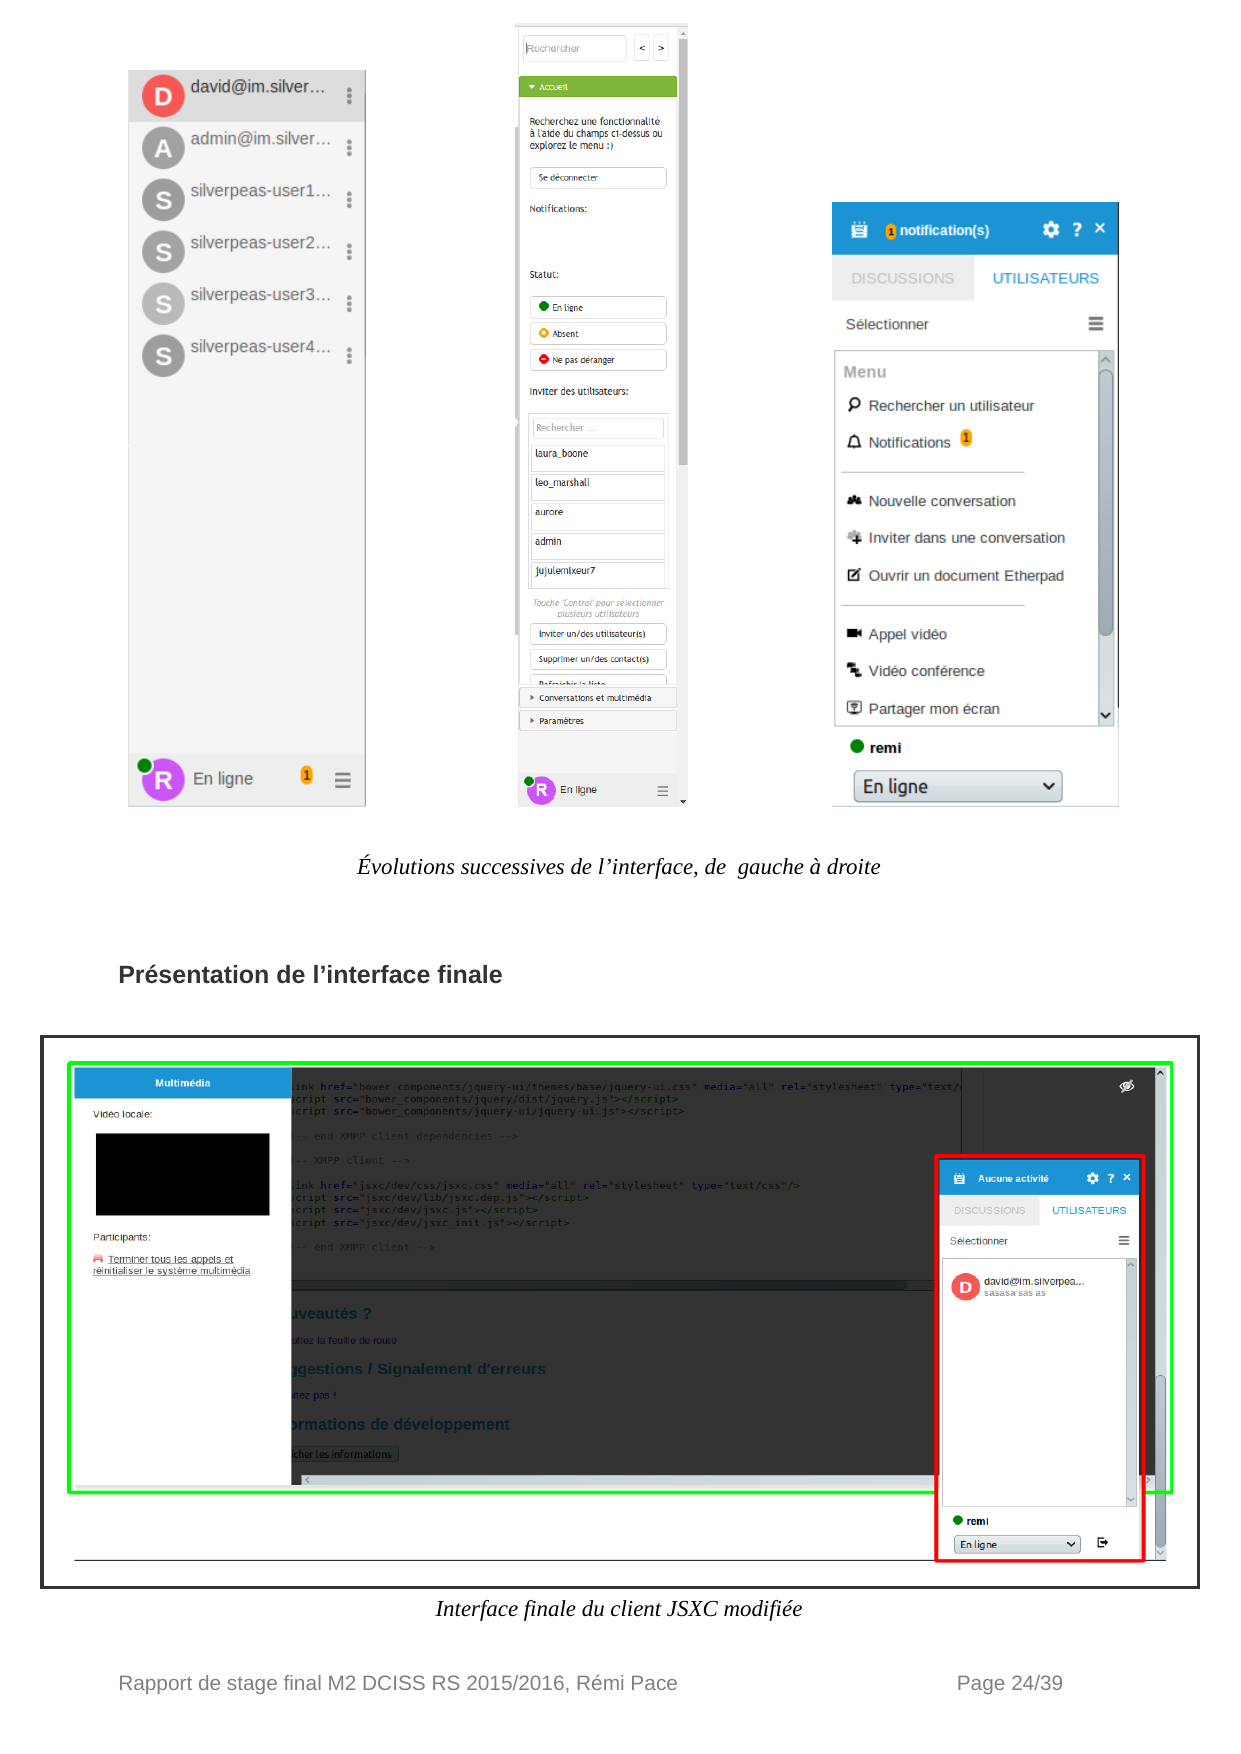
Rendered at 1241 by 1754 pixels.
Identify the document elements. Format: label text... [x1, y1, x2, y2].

text Évolutions successives de l’interface, de gauche à droite [118, 853, 1122, 879]
picture [128, 70, 366, 807]
picture [515, 23, 688, 807]
text [44, 1038, 1197, 1586]
picture [832, 202, 1119, 807]
subtitle Présentation de l’interface finale [118, 959, 1122, 988]
text Interface finale du client JSXC modifiée [118, 1589, 1122, 1621]
picture [67, 1061, 1174, 1563]
